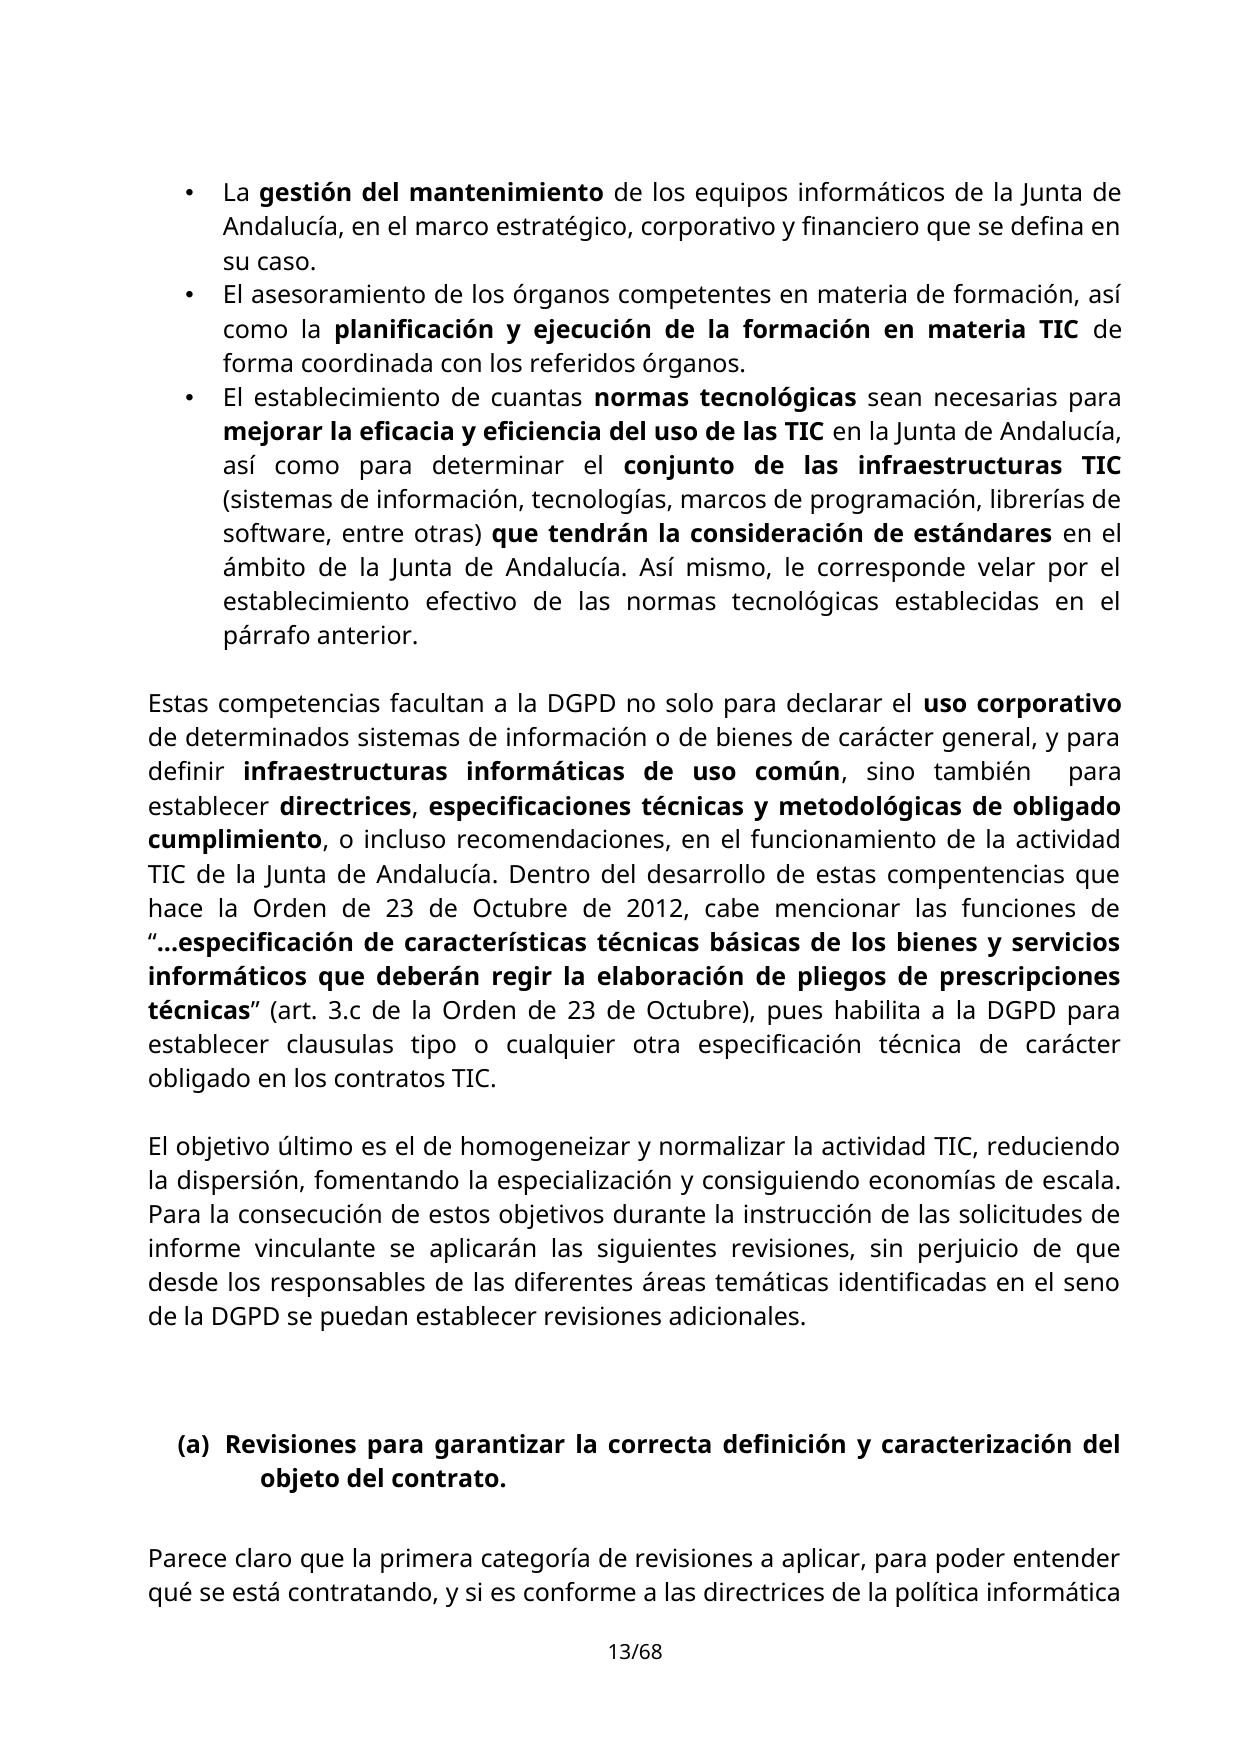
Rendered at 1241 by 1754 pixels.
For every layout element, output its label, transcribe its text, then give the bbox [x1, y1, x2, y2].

list La gestión del mantenimiento de los equipos informáticos de la Junta de Andalucía, en el marco estratégico, corporativo y financiero que se defina en su caso. [185, 175, 1122, 277]
list El establecimiento de cuantas normas tecnológicas sean necesarias para mejorar la eficacia y eficiencia del uso de las TIC en la Junta de Andalucía, así como para determinar el conjunto de las infraestructuras TIC (sistemas de información, tecnologías, marcos de programación, librerías de software, entre otras) que tendrán la consideración de estándares en el ámbito de la Junta de Andalucía. Así mismo, le corresponde velar por el establecimiento efectivo de las normas tecnológicas establecidas en el párrafo anterior. [185, 379, 1122, 652]
subtitle Revisiones para garantizar la correcta definición y caracterización del objeto del contrato. [177, 1426, 1122, 1494]
text El objetivo último es el de homogeneizar y normalizar la actividad TIC, reduciendo la dispersión, fomentando la especialización y consiguiendo economías de escala. Para la consecución de estos objetivos durante la instrucción de las solicitudes de informe vinculante se aplicarán las siguientes revisiones, sin perjuicio de que desde los responsables de las diferentes áreas temáticas identificadas en el seno de la DGPD se puedan establecer revisiones adicionales. [148, 1129, 1122, 1333]
list El asesoramiento de los órganos competentes en materia de formación, así como la planificación y ejecución de la formación en materia TIC de forma coordinada con los referidos órganos. [185, 277, 1122, 379]
text Estas competencias facultan a la DGPD no solo para declarar el uso corporativo de determinados sistemas de información o de bienes de carácter general, y para definir infraestructuras informáticas de uso común, sino también para establecer directrices, especificaciones técnicas y metodológicas de obligado cumplimiento, o incluso recomendaciones, en el funcionamiento de la actividad TIC de la Junta de Andalucía. Dentro del desarrollo de estas compentencias que hace la Orden de 23 de Octubre de 2012, cabe mencionar las funciones de “...especificación de características técnicas básicas de los bienes y servicios informáticos que deberán regir la elaboración de pliegos de prescripciones técnicas” (art. 3.c de la Orden de 23 de Octubre), pues habilita a la DGPD para establecer clausulas tipo o cualquier otra especificación técnica de carácter obligado en los contratos TIC. [148, 686, 1122, 1095]
text Parece claro que la primera categoría de revisiones a aplicar, para poder entender qué se está contratando, y si es conforme a las directrices de la política informática [148, 1541, 1122, 1609]
